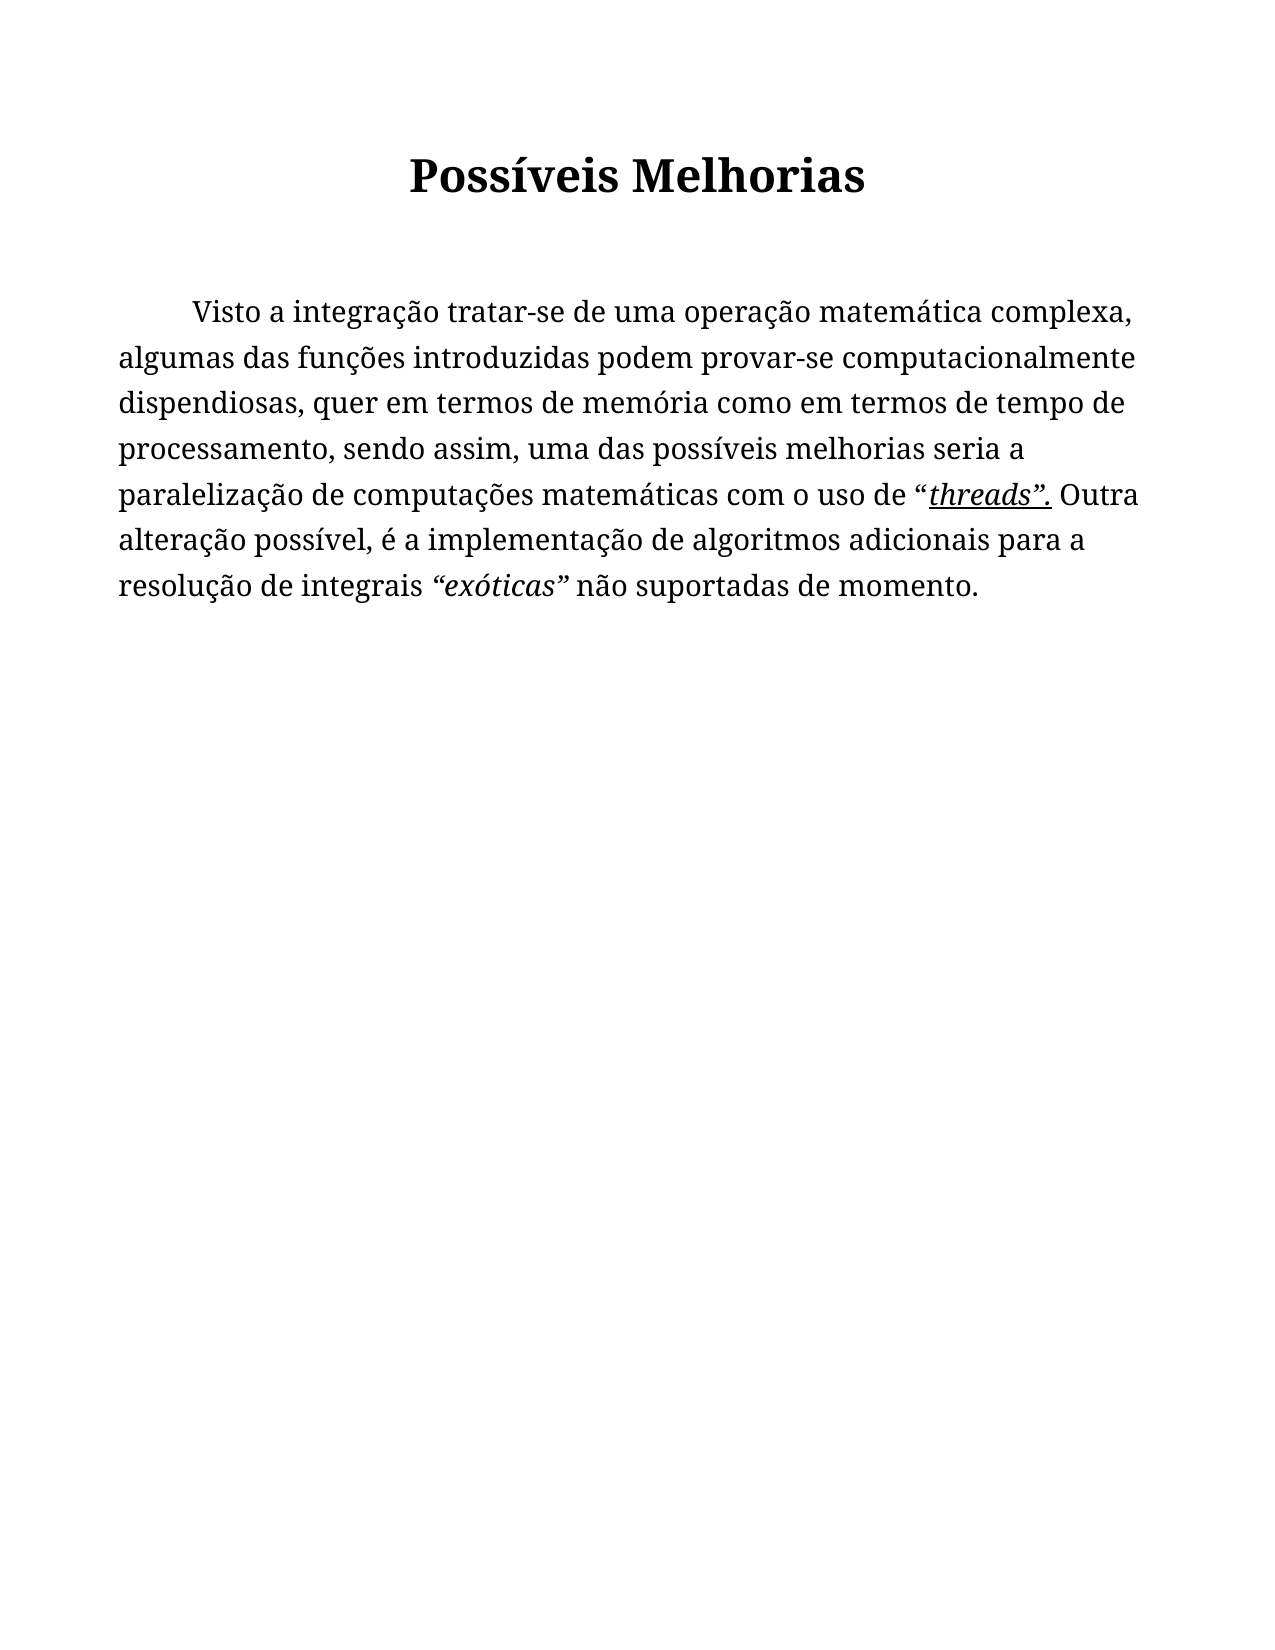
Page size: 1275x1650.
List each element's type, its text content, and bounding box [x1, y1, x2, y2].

subtitle Visto a integração tratar-se de uma operação matemática complexa, algumas das funções introduzidas podem provar-se computacionalmente dispendiosas, quer em termos de memória como em termos de tempo de processamento, sendo assim, uma das possíveis melhorias seria a paralelização de computações matemáticas com o uso de “threads”. Outra alteração possível, é a implementação de algoritmos adicionais para a resolução de integrais “exóticas” não suportadas de momento. [118, 291, 1157, 605]
subtitle Possíveis Melhorias [118, 143, 1157, 206]
